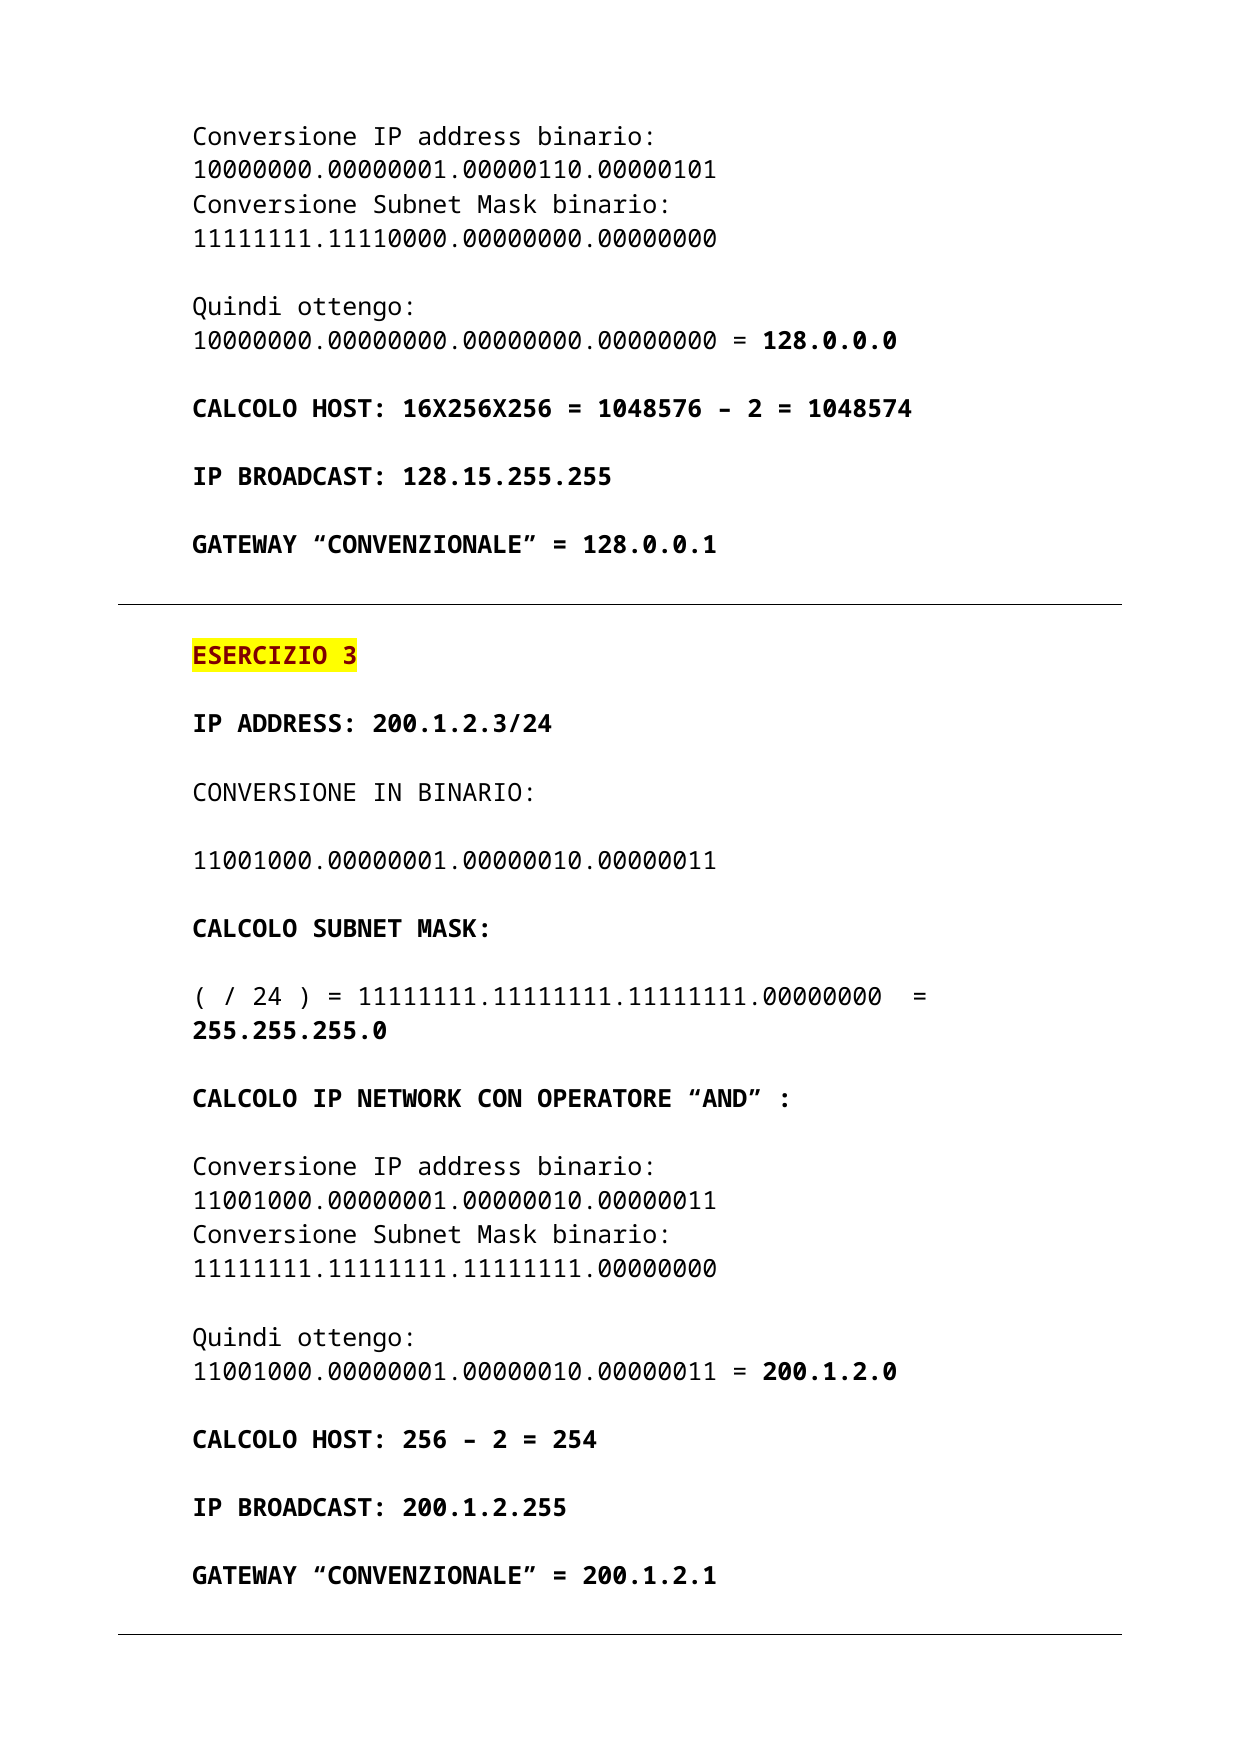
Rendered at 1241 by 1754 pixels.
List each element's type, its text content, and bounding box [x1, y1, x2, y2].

text GATEWAY “CONVENZIONALE” = 128.0.0.1 [192, 527, 1122, 561]
text Conversione Subnet Mask binario: [192, 186, 1122, 220]
text 11001000.00000001.00000010.00000011 [192, 842, 1122, 876]
text Quindi ottengo: [192, 288, 1122, 322]
text CONVERSIONE IN BINARIO: [192, 774, 1122, 808]
text CALCOLO SUBNET MASK: [192, 910, 1122, 944]
text IP BROADCAST: 128.15.255.255 [192, 459, 1122, 493]
text Conversione Subnet Mask binario: [192, 1217, 1122, 1251]
text ESERCIZIO 3 [192, 638, 1122, 672]
text Conversione IP address binario: [192, 118, 1122, 152]
text 11001000.00000001.00000010.00000011 [192, 1183, 1122, 1217]
text 10000000.00000001.00000110.00000101 [192, 152, 1122, 186]
text 10000000.00000000.00000000.00000000 = 128.0.0.0 [192, 322, 1122, 357]
text IP BROADCAST: 200.1.2.255 [192, 1489, 1122, 1523]
text CALCOLO HOST: 16X256X256 = 1048576 – 2 = 1048574 [192, 391, 1122, 425]
text CALCOLO IP NETWORK CON OPERATORE “AND” : [192, 1081, 1122, 1115]
text IP ADDRESS: 200.1.2.3/24 [192, 706, 1122, 740]
text CALCOLO HOST: 256 – 2 = 254 [192, 1421, 1122, 1455]
text 11111111.11111111.11111111.00000000 [192, 1251, 1122, 1285]
text GATEWAY “CONVENZIONALE” = 200.1.2.1 [192, 1558, 1122, 1592]
text 11001000.00000001.00000010.00000011 = 200.1.2.0 [192, 1353, 1122, 1387]
text 11111111.11110000.00000000.00000000 [192, 220, 1122, 254]
text Conversione IP address binario: [192, 1149, 1122, 1183]
text Quindi ottengo: [192, 1319, 1122, 1353]
text ( / 24 ) = 11111111.11111111.11111111.00000000 = 255.255.255.0 [192, 978, 1122, 1047]
